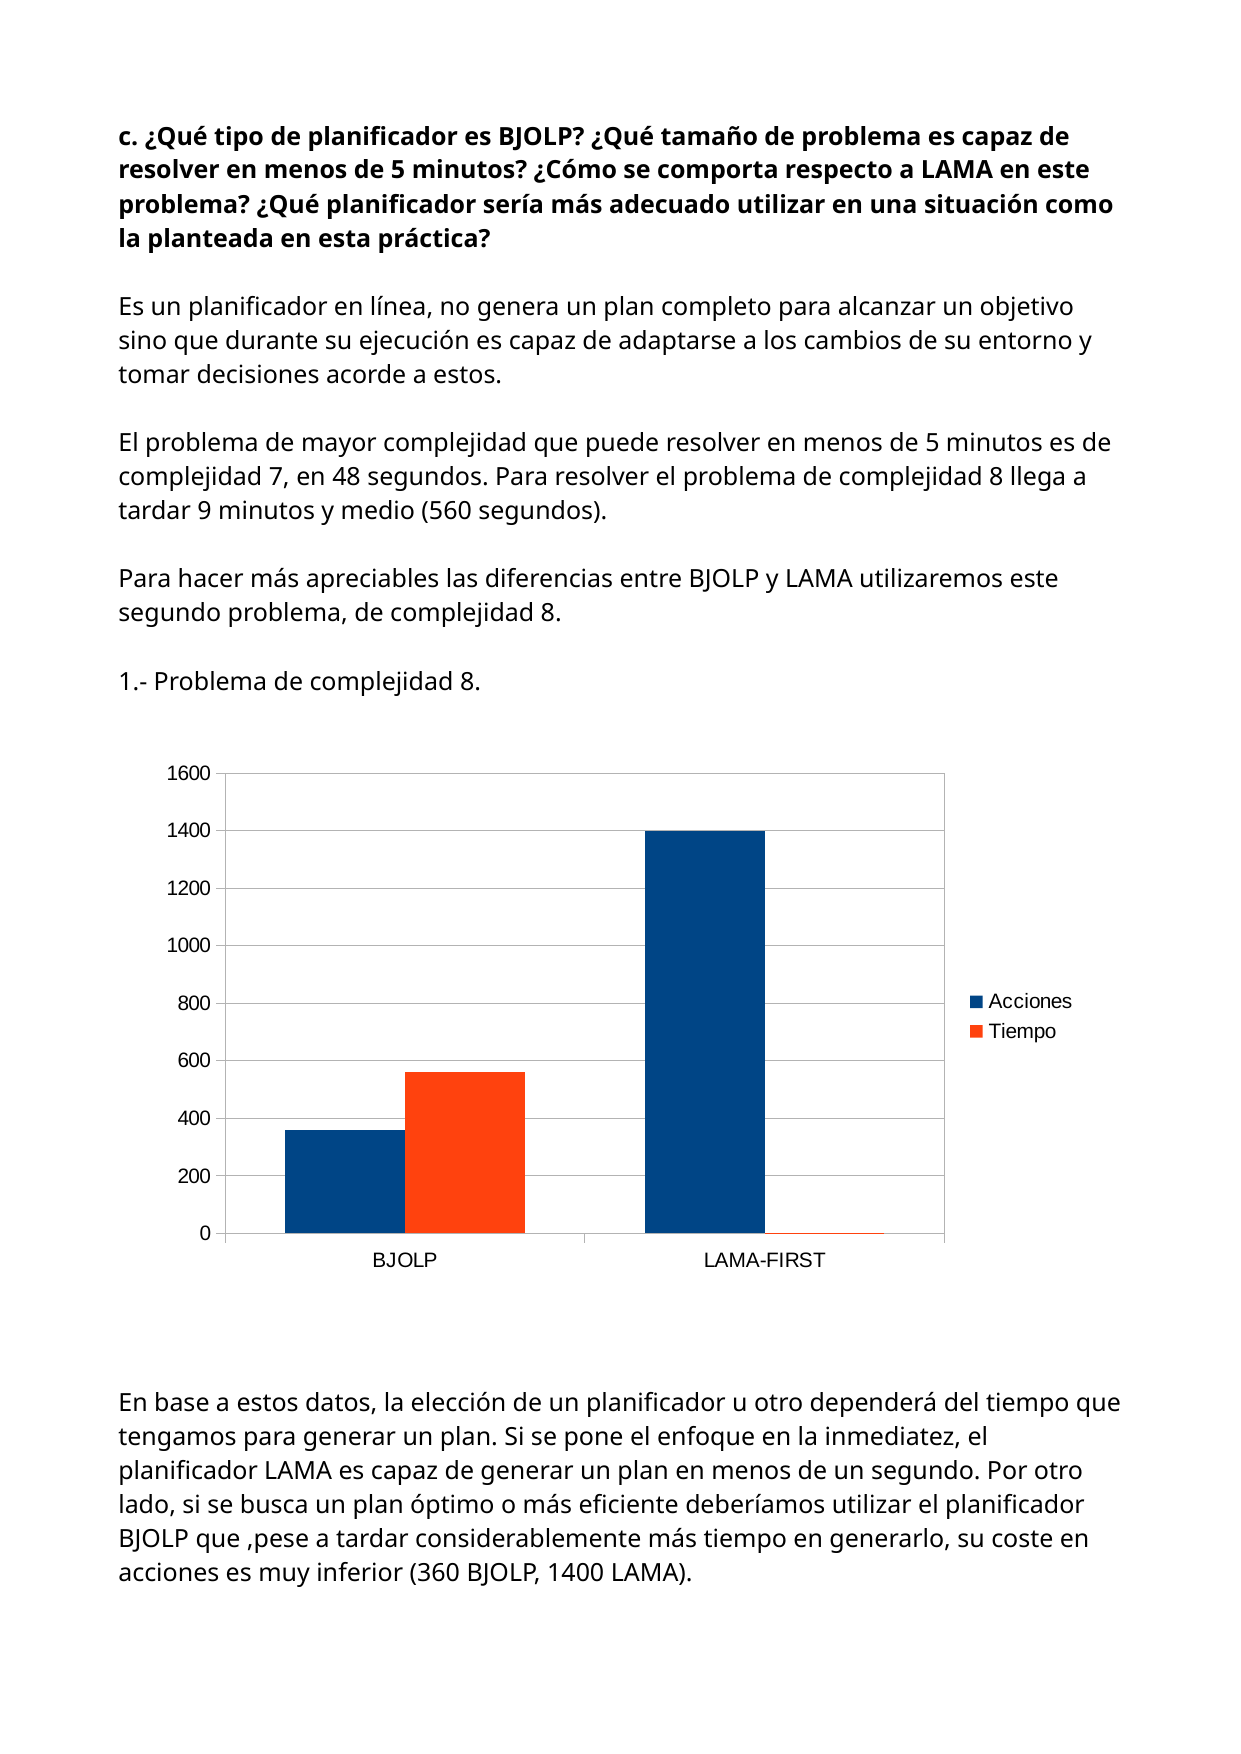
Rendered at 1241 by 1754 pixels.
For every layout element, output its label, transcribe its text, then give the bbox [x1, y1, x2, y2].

text En base a estos datos, la elección de un planificador u otro dependerá del tiempo que tengamos para generar un plan. Si se pone el enfoque en la inmediatez, el planificador LAMA es capaz de generar un plan en menos de un segundo. Por otro lado, si se busca un plan óptimo o más eficiente deberíamos utilizar el planificador BJOLP que ,pese a tardar considerablemente más tiempo en generarlo, su coste en acciones es muy inferior (360 BJOLP, 1400 LAMA). [118, 1385, 1122, 1589]
text c. ¿Qué tipo de planificador es BJOLP? ¿Qué tamaño de problema es capaz de resolver en menos de 5 minutos? ¿Cómo se comporta respecto a LAMA en este problema? ¿Qué planificador sería más adecuado utilizar en una situación como la planteada en esta práctica? [118, 118, 1122, 254]
text Es un planificador en línea, no genera un plan completo para alcanzar un objetivo sino que durante su ejecución es capaz de adaptarse a los cambios de su entorno y tomar decisiones acorde a estos. El problema de mayor complejidad que puede resolver en menos de 5 minutos es de complejidad 7, en 48 segundos. Para resolver el problema de complejidad 8 llega a tardar 9 minutos y medio (560 segundos). Para hacer más apreciables las diferencias entre BJOLP y LAMA utilizaremos este segundo problema, de complejidad 8. [118, 288, 1122, 629]
text 1.- Problema de complejidad 8. [118, 663, 1122, 697]
